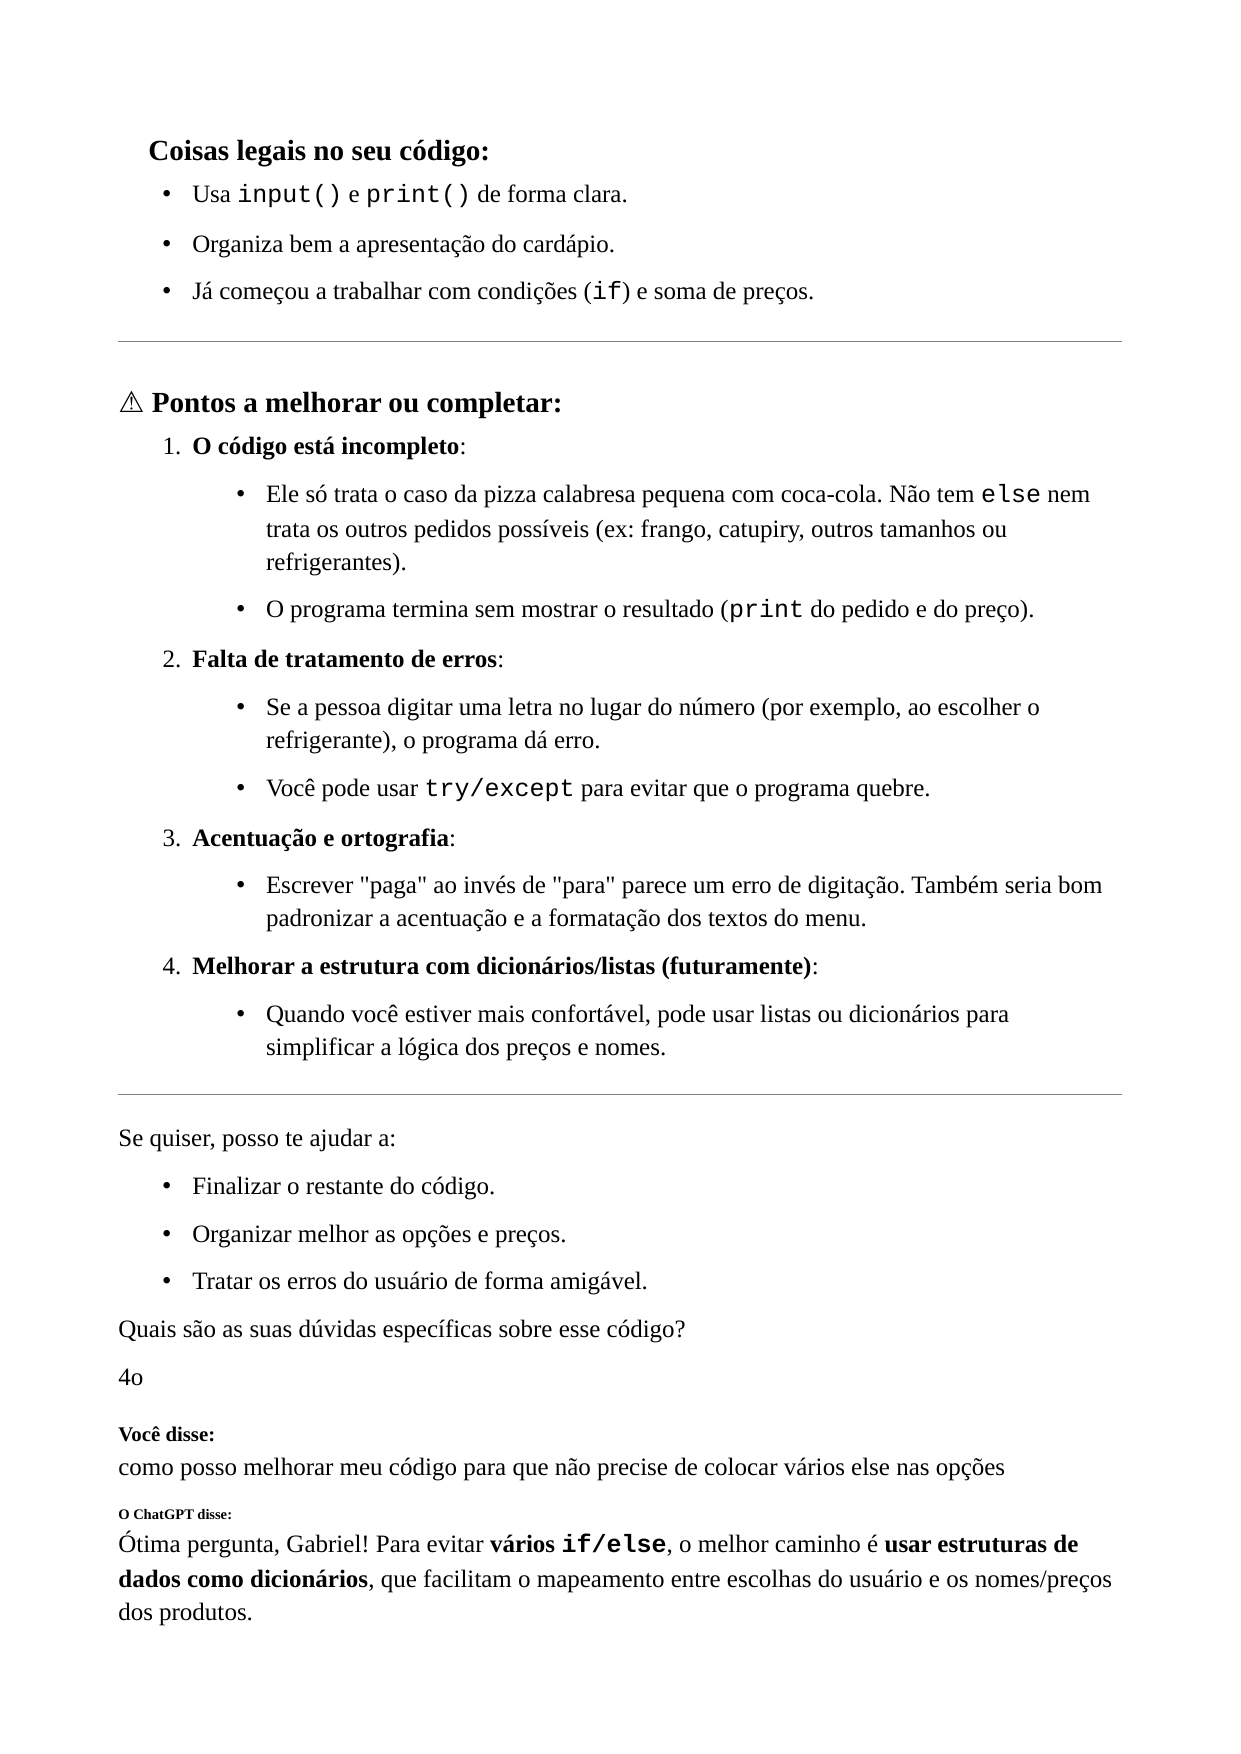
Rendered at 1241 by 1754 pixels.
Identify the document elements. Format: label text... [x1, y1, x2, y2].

list Acentuação e ortografia: [162, 823, 1122, 852]
subtitle Você disse: [118, 1422, 1122, 1446]
list Ele só trata o caso da pizza calabresa pequena com coca-cola. Não tem else nem trata os outros pedidos possíveis (ex: frango, catupiry, outros tamanhos ou refrigerantes). [236, 479, 1122, 576]
list Quando você estiver mais confortável, pode usar listas ou dicionários para simplificar a lógica dos preços e nomes. [236, 999, 1122, 1060]
list Finalizar o restante do código. [162, 1171, 1122, 1200]
text Ótima pergunta, Gabriel! Para evitar vários if/else, o melhor caminho é usar estruturas de dados como dicionários, que facilitam o mapeamento entre escolhas do usuário e os nomes/preços dos produtos. [118, 1529, 1122, 1626]
text como posso melhorar meu código para que não precise de colocar vários else nas opções [118, 1452, 1122, 1481]
list O programa termina sem mostrar o resultado (print do pedido e do preço). [236, 594, 1122, 625]
list Se a pessoa digitar uma letra no lugar do número (por exemplo, ao escolher o refrigerante), o programa dá erro. [236, 692, 1122, 754]
subtitle ✅ Coisas legais no seu código: [118, 133, 1122, 166]
list Escrever "paga" ao invés de "para" parece um erro de digitação. Também seria bom padronizar a acentuação e a formatação dos textos do menu. [236, 870, 1122, 932]
list Já começou a trabalhar com condições (if) e soma de preços. [162, 276, 1122, 307]
list Organiza bem a apresentação do cardápio. [162, 229, 1122, 257]
list Organizar melhor as opções e preços. [162, 1219, 1122, 1247]
list Falta de tratamento de erros: [162, 644, 1122, 673]
list O código está incompleto: [162, 431, 1122, 460]
list Usa input() e print() de forma clara. [162, 179, 1122, 209]
subtitle ⚠️ Pontos a melhorar ou completar: [118, 385, 1122, 419]
list Melhorar a estrutura com dicionários/listas (futuramente): [162, 951, 1122, 980]
text Se quiser, posso te ajudar a: [118, 1123, 1122, 1152]
text Quais são as suas dúvidas específicas sobre esse código? [118, 1314, 1122, 1343]
subtitle O ChatGPT disse: [118, 1506, 1122, 1523]
list Tratar os erros do usuário de forma amigável. [162, 1266, 1122, 1295]
text 4o [118, 1362, 1122, 1390]
list Você pode usar try/except para evitar que o programa quebre. [236, 773, 1122, 804]
